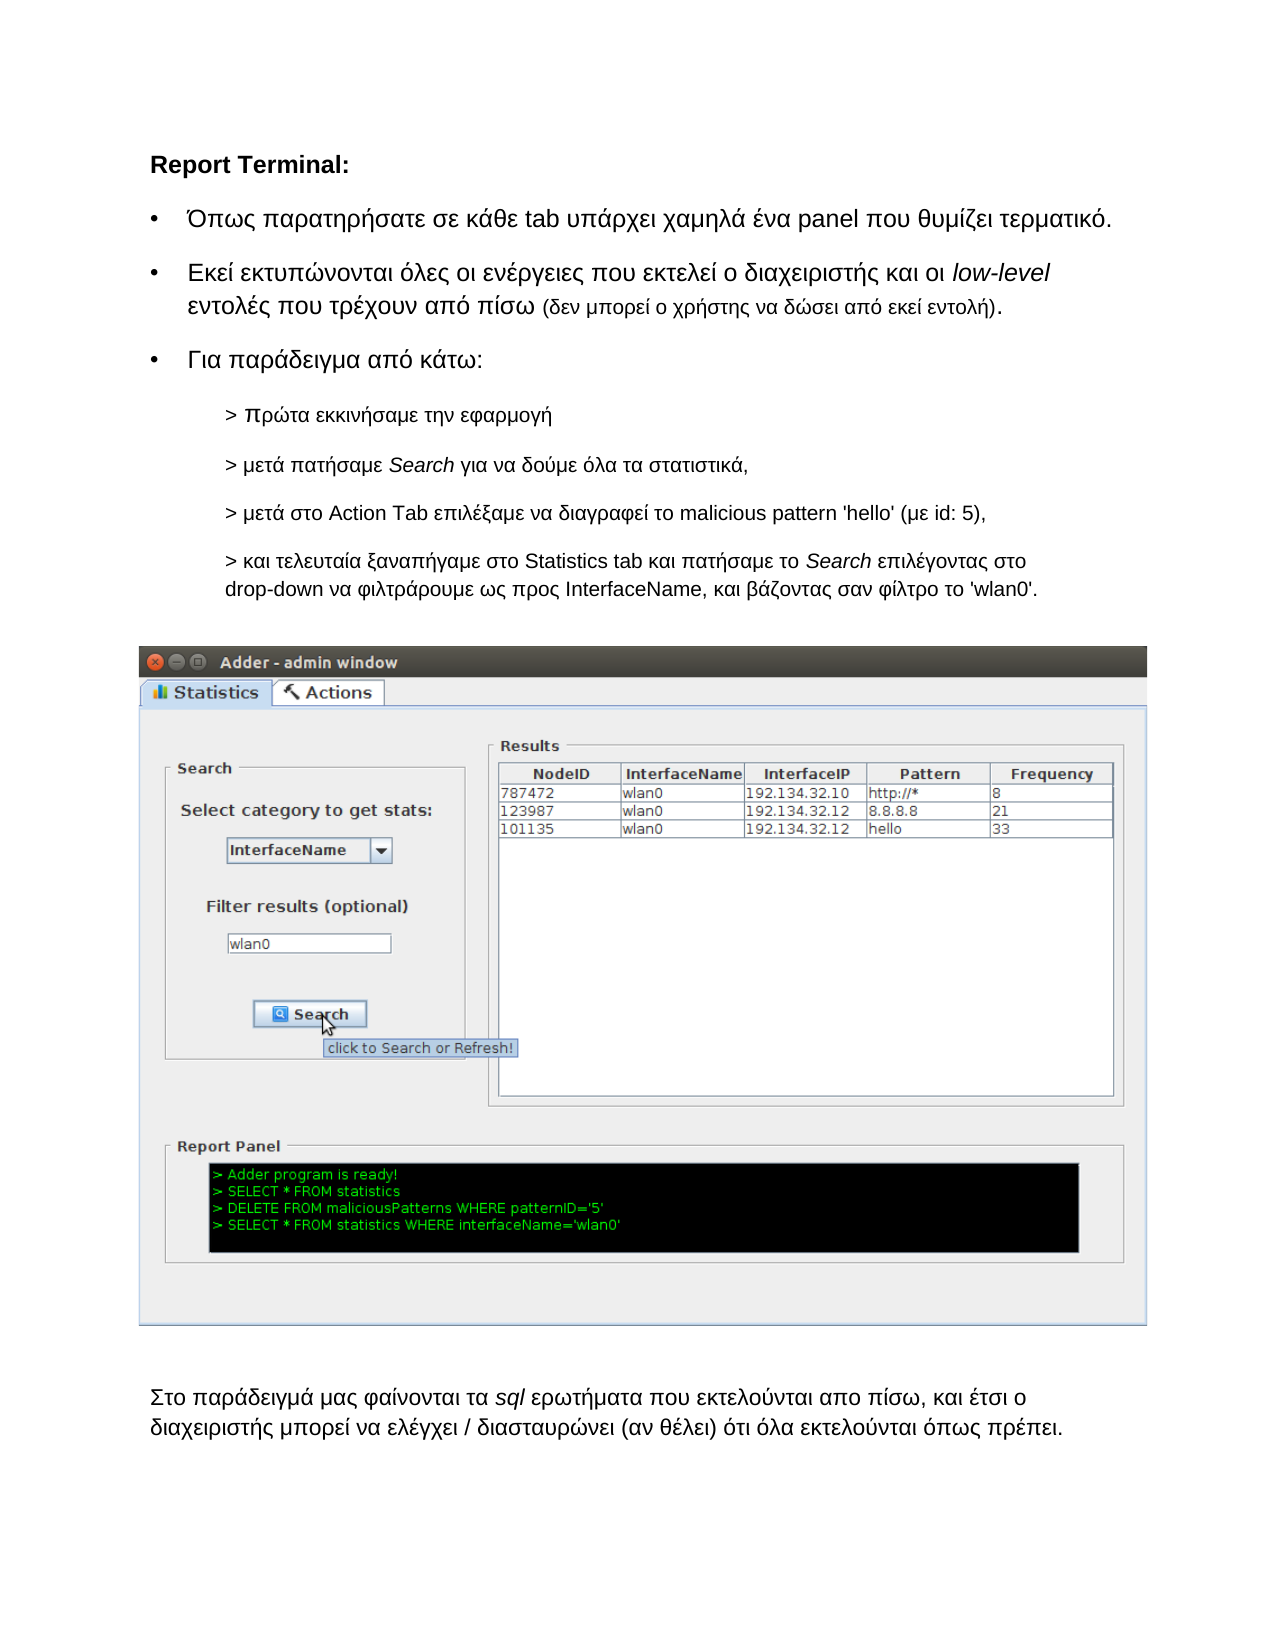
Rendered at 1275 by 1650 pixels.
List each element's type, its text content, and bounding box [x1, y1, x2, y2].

list Όπως παρατηρήσατε σε κάθε tab υπάρχει χαμηλά ένα panel που θυμίζει τερματικό. [150, 204, 1125, 233]
picture [138, 646, 1148, 1326]
list Εκεί εκτυπώνονται όλες οι ενέργειες που εκτελεί ο διαχειριστής και οι low-level εντολές που τρέχουν από πίσω (δεν μπορεί ο χρήστης να δώσει από εκεί εντολή). [150, 258, 1125, 320]
text > μετά πατήσαμε Search για να δούμε όλα τα στατιστικά, [150, 453, 1125, 477]
text > μετά στο Action Tab επιλέξαμε να διαγραφεί το malicious pattern 'hello' (με id: 5), [150, 501, 1125, 525]
text Στο παράδειγμά μας φαίνονται τα sql ερωτήματα που εκτελούνται απο πίσω, και έτσι ο διαχειριστής μπορεί να ελέγχει / διασταυρώνει (αν θέλει) ότι όλα εκτελούνται όπως πρέπει. [150, 1384, 1125, 1440]
list > πρώτα εκκινήσαμε την εφαρμογή [187, 399, 1125, 427]
text > και τελευταία ξαναπήγαμε στο Statistics tab και πατήσαμε το Search επιλέγοντας στο drop-down να φιλτράρουμε ως προς InterfaceName, και βάζοντας σαν φίλτρο το 'wlan0'. [150, 549, 1125, 601]
list Για παράδειγμα από κάτω: [150, 345, 1125, 374]
text Report Terminal: [150, 150, 1125, 179]
